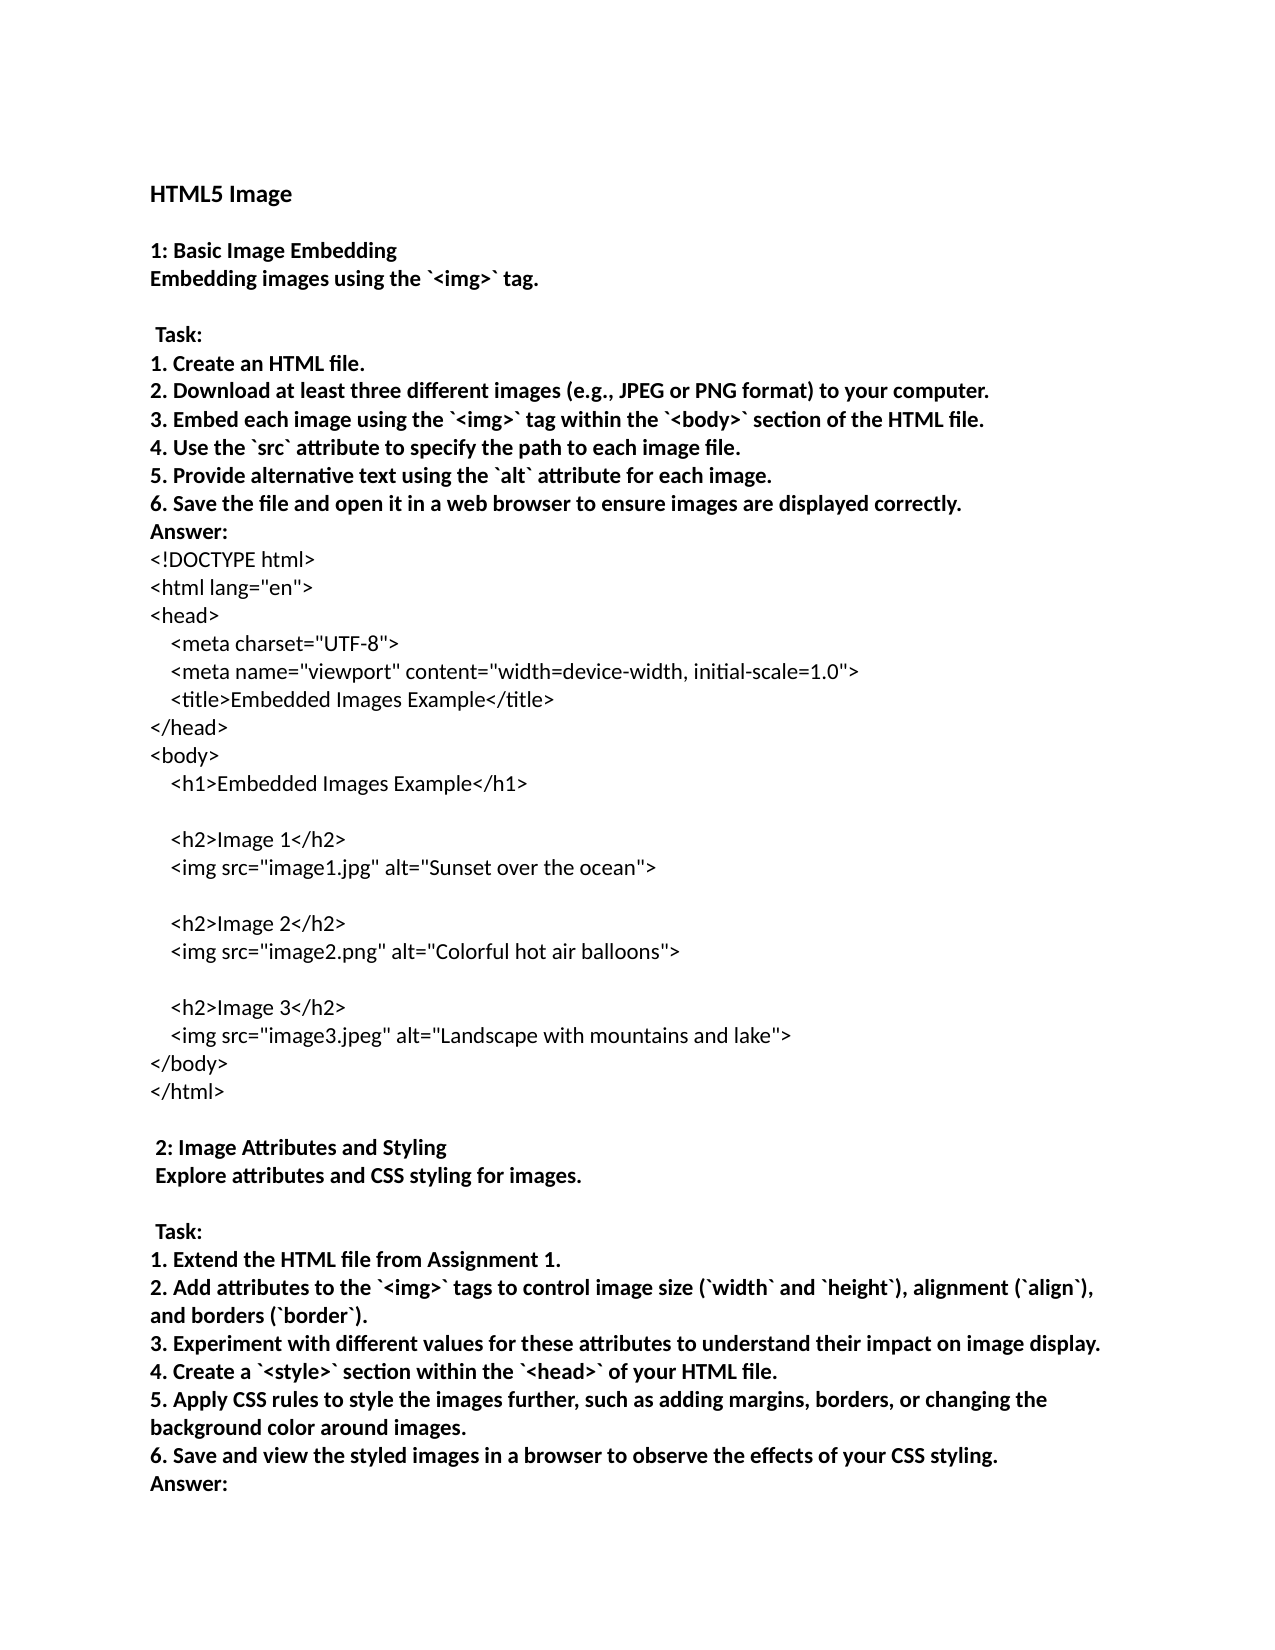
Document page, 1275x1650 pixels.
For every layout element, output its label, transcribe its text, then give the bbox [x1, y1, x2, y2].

text 1. Create an HTML file. [150, 349, 1125, 377]
text <!DOCTYPE html> [150, 545, 1125, 573]
text 3. Embed each image using the `<img>` tag within the `<body>` section of the HTML file. [150, 405, 1125, 433]
text HTML5 Image [150, 178, 1125, 208]
text 2. Download at least three different images (e.g., JPEG or PNG format) to your computer. [150, 377, 1125, 405]
text </head> [150, 713, 1125, 741]
text Answer: [150, 517, 1125, 545]
text <meta name="viewport" content="width=device-width, initial-scale=1.0"> [150, 657, 1125, 685]
text </body> [150, 1049, 1125, 1077]
text 1. Extend the HTML file from Assignment 1. [150, 1245, 1125, 1273]
text 4. Create a `<style>` section within the `<head>` of your HTML file. [150, 1357, 1125, 1385]
text <body> [150, 741, 1125, 769]
text <head> [150, 601, 1125, 629]
text <img src="image2.png" alt="Colorful hot air balloons"> [150, 937, 1125, 965]
text Answer: [150, 1469, 1125, 1497]
text </html> [150, 1077, 1125, 1105]
text <h1>Embedded Images Example</h1> [150, 769, 1125, 797]
text 4. Use the `src` attribute to specify the path to each image file. [150, 433, 1125, 461]
text <img src="image1.jpg" alt="Sunset over the ocean"> [150, 853, 1125, 881]
text <img src="image3.jpeg" alt="Landscape with mountains and lake"> [150, 1021, 1125, 1049]
text Explore attributes and CSS styling for images. [150, 1161, 1125, 1189]
text <html lang="en"> [150, 573, 1125, 601]
text 2: Image Attributes and Styling [150, 1133, 1125, 1161]
text 5. Provide alternative text using the `alt` attribute for each image. [150, 461, 1125, 489]
text <h2>Image 3</h2> [150, 993, 1125, 1021]
text Task: [150, 321, 1125, 349]
text 1: Basic Image Embedding [150, 237, 1125, 264]
text 6. Save the file and open it in a web browser to ensure images are displayed correctly. [150, 489, 1125, 517]
text 3. Experiment with different values for these attributes to understand their impact on image display. [150, 1329, 1125, 1357]
text <meta charset="UTF-8"> [150, 629, 1125, 657]
text <h2>Image 2</h2> [150, 909, 1125, 937]
text <h2>Image 1</h2> [150, 825, 1125, 853]
text 2. Add attributes to the `<img>` tags to control image size (`width` and `height`), alignment (`align`), and borders (`border`). [150, 1273, 1125, 1329]
text 5. Apply CSS rules to style the images further, such as adding margins, borders, or changing the background color around images. [150, 1385, 1125, 1441]
text Embedding images using the `<img>` tag. [150, 264, 1125, 293]
text 6. Save and view the styled images in a browser to observe the effects of your CSS styling. [150, 1441, 1125, 1469]
text Task: [150, 1217, 1125, 1245]
text <title>Embedded Images Example</title> [150, 685, 1125, 713]
